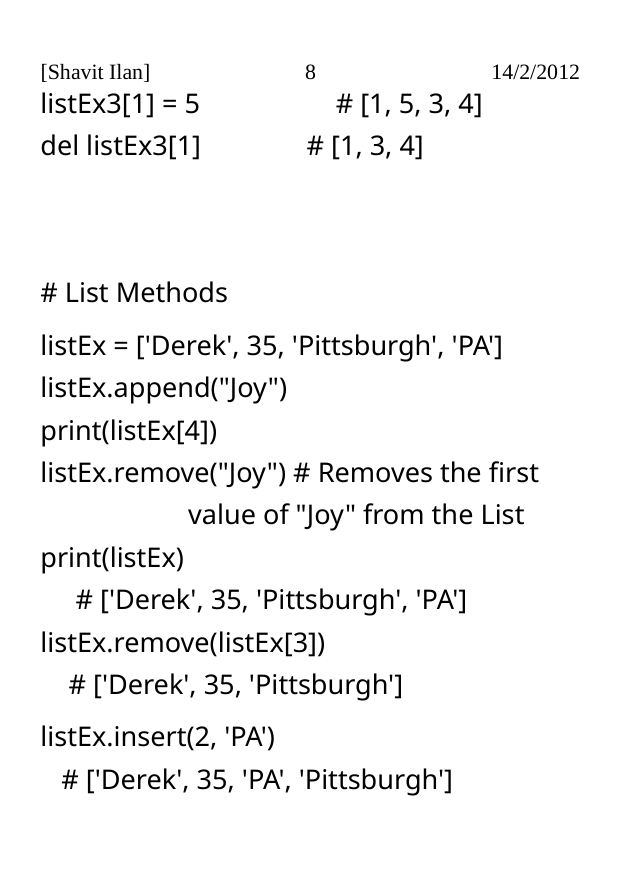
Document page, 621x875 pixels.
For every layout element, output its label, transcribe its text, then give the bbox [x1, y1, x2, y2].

text listEx.insert(2, 'PA') # ['Derek', 35, 'PA', 'Pittsburgh'] [40, 718, 580, 797]
text listEx3[1] = 5 # [1, 5, 3, 4] del listEx3[1] # [1, 3, 4] [40, 84, 580, 163]
text listEx = ['Derek', 35, 'Pittsburgh', 'PA'] listEx.append("Joy") print(listEx[4]) listEx.remove("Joy") # Removes the first value of "Joy" from the List print(listEx) # ['Derek', 35, 'Pittsburgh', 'PA'] listEx.remove(listEx[3]) # ['Derek', 35, 'Pittsburgh'] [40, 326, 580, 702]
text # List Methods [40, 274, 580, 311]
